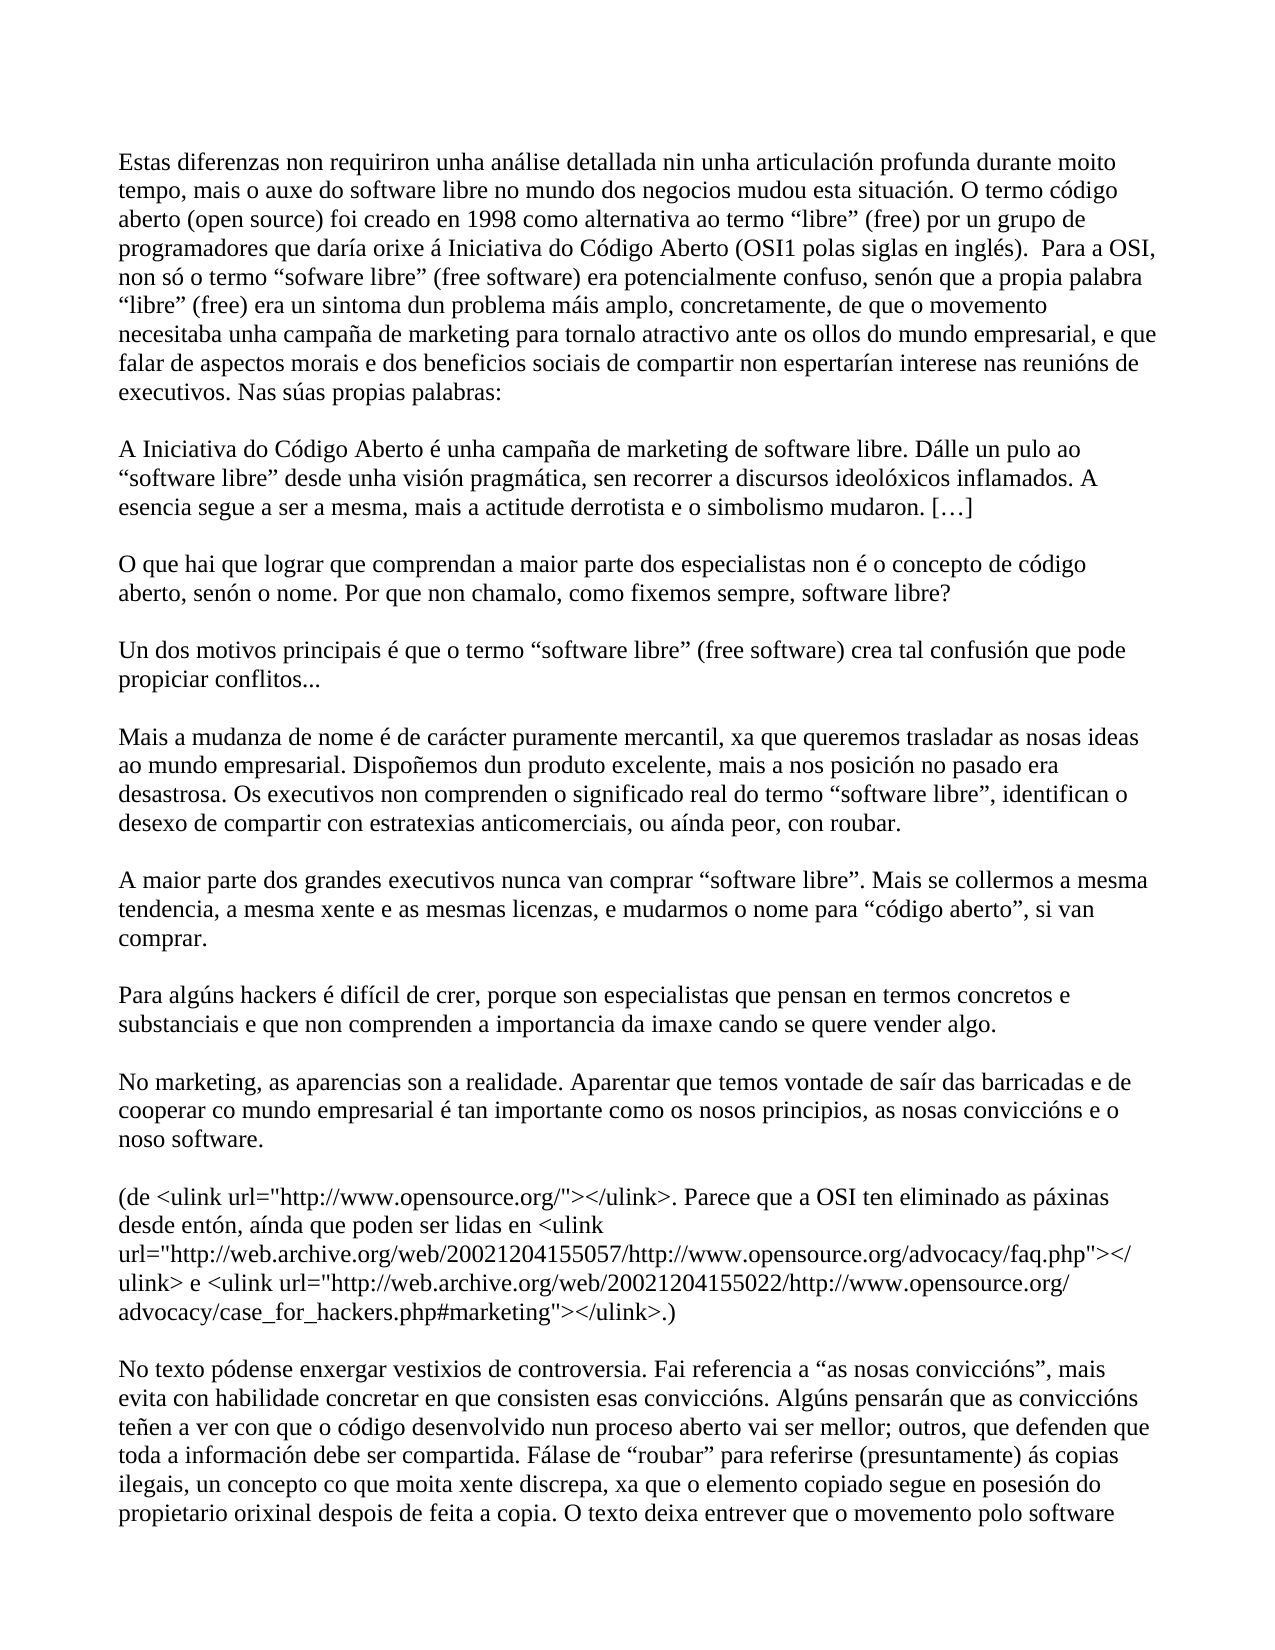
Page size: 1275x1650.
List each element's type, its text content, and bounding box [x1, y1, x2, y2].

text Mais a mudanza de nome é de carácter puramente mercantil, xa que queremos trasladar as nosas ideas ao mundo empresarial. Dispoñemos dun produto excelente, mais a nos posición no pasado era desastrosa. Os executivos non comprenden o significado real do termo “software libre”, identifican o desexo de compartir con estratexias anticomerciais, ou aínda peor, con roubar. [118, 722, 1157, 837]
text O que hai que lograr que comprendan a maior parte dos especialistas non é o concepto de código aberto, senón o nome. Por que non chamalo, como fixemos sempre, software libre? [118, 549, 1157, 607]
text A maior parte dos grandes executivos nunca van comprar “software libre”. Mais se collermos a mesma tendencia, a mesma xente e as mesmas licenzas, e mudarmos o nome para “código aberto”, si van comprar. [118, 866, 1157, 952]
text Un dos motivos principais é que o termo “software libre” (free software) crea tal confusión que pode propiciar conflitos... [118, 636, 1157, 693]
text No texto pódense enxergar vestixios de controversia. Fai referencia a “as nosas conviccións”, mais evita con habilidade concretar en que consisten esas conviccións. Algúns pensarán que as conviccións teñen a ver con que o código desenvolvido nun proceso aberto vai ser mellor; outros, que defenden que toda a información debe ser compartida. Fálase de “roubar” para referirse (presuntamente) ás copias ilegais, un concepto co que moita xente discrepa, xa que o elemento copiado segue en posesión do propietario orixinal despois de feita a copia. O texto deixa entrever que o movemento polo software [118, 1354, 1157, 1527]
text (de <ulink url="http://www.opensource.org/"></ulink>. Parece que a OSI ten eliminado as páxinas desde entón, aínda que poden ser lidas en <ulink url="http://web.archive.org/web/20021204155057/http://www.opensource.org/advocacy/faq.php"></ulink> e <ulink url="http://web.archive.org/web/20021204155022/http://www.opensource.org/advocacy/case_for_hackers.php#marketing"></ulink>.) [118, 1182, 1157, 1326]
text No marketing, as aparencias son a realidade. Aparentar que temos vontade de saír das barricadas e de cooperar co mundo empresarial é tan importante como os nosos principios, as nosas conviccións e o noso software. [118, 1067, 1157, 1153]
text Estas diferenzas non requiriron unha análise detallada nin unha articulación profunda durante moito tempo, mais o auxe do software libre no mundo dos negocios mudou esta situación. O termo código aberto (open source) foi creado en 1998 como alternativa ao termo “libre” (free) por un grupo de programadores que daría orixe á Iniciativa do Código Aberto (OSI1 polas siglas en inglés). Para a OSI, non só o termo “sofware libre” (free software) era potencialmente confuso, senón que a propia palabra “libre” (free) era un sintoma dun problema máis amplo, concretamente, de que o movemento necesitaba unha campaña de marketing para tornalo atractivo ante os ollos do mundo empresarial, e que falar de aspectos morais e dos beneficios sociais de compartir non espertarían interese nas reunións de executivos. Nas súas propias palabras: [118, 147, 1157, 406]
text A Iniciativa do Código Aberto é unha campaña de marketing de software libre. Dálle un pulo ao “software libre” desde unha visión pragmática, sen recorrer a discursos ideolóxicos inflamados. A esencia segue a ser a mesma, mais a actitude derrotista e o simbolismo mudaron. […] [118, 434, 1157, 521]
text Para algúns hackers é difícil de crer, porque son especialistas que pensan en termos concretos e substanciais e que non comprenden a importancia da imaxe cando se quere vender algo. [118, 981, 1157, 1038]
